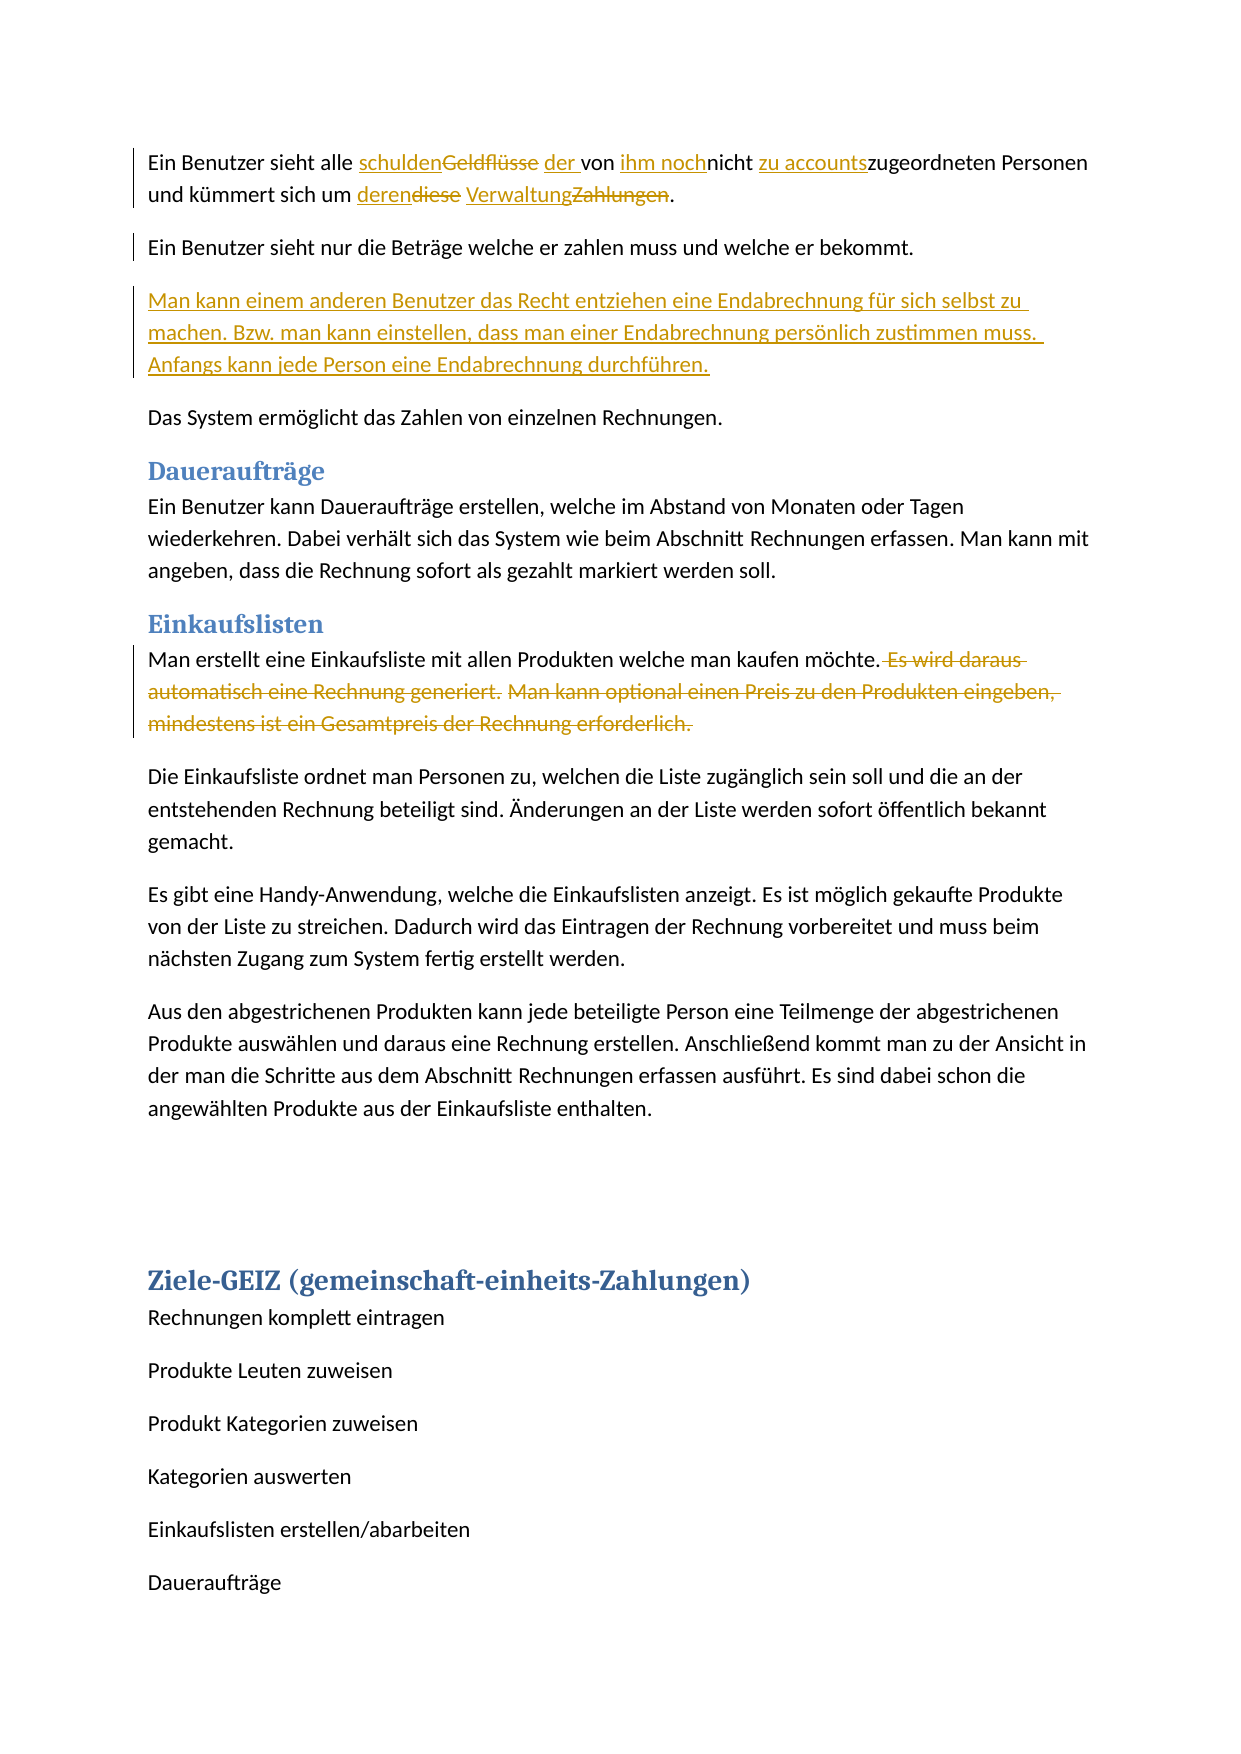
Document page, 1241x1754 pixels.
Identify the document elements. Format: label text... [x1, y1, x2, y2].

text Rechnungen komplett eintragen [148, 1303, 1093, 1331]
text Aus den abgestrichenen Produkten kann jede beteiligte Person eine Teilmenge der abgestrichenen Produkte auswählen und daraus eine Rechnung erstellen. Anschließend kommt man zu der Ansicht in der man die Schritte aus dem Abschnitt Rechnungen erfassen ausführt. Es sind dabei schon die angewählten Produkte aus der Einkaufsliste enthalten. [148, 997, 1093, 1122]
text Produkte Leuten zuweisen [148, 1356, 1093, 1384]
text Produkt Kategorien zuweisen [148, 1409, 1093, 1437]
subtitle Daueraufträge [148, 456, 1093, 487]
text Die Einkaufsliste ordnet man Personen zu, welchen die Liste zugänglich sein soll und die an der entstehenden Rechnung beteiligt sind. Änderungen an der Liste werden sofort öffentlich bekannt gemacht. [148, 762, 1093, 855]
text Kategorien auswerten [148, 1462, 1093, 1490]
text Ein Benutzer sieht nur die Beträge welche er zahlen muss und welche er bekommt. [148, 233, 1093, 261]
text Man erstellt eine Einkaufsliste mit allen Produkten welche man kaufen möchte. [148, 645, 1093, 737]
text Ein Benutzer sieht alle schulden der von ihm nochnicht zu accountszugeordneten Personen und kümmert sich um deren Verwaltung. [148, 148, 1093, 208]
text Man kann einem anderen Benutzer das Recht entziehen eine Endabrechnung für sich selbst zu machen. Bzw. man kann einstellen, dass man einer Endabrechnung persönlich zustimmen muss. Anfangs kann jede Person eine Endabrechnung durchführen. [148, 286, 1093, 378]
text Ein Benutzer kann Daueraufträge erstellen, welche im Abstand von Monaten oder Tagen wiederkehren. Dabei verhält sich das System wie beim Abschnitt Rechnungen erfassen. Man kann mit angeben, dass die Rechnung sofort als gezahlt markiert werden soll. [148, 492, 1093, 584]
subtitle Einkaufslisten [148, 609, 1093, 641]
subtitle Ziele-GEIZ (gemeinschaft-einheits-Zahlungen) [148, 1264, 1093, 1298]
text Das System ermöglicht das Zahlen von einzelnen Rechnungen. [148, 403, 1093, 431]
text Einkaufslisten erstellen/abarbeiten [148, 1515, 1093, 1543]
text Daueraufträge [148, 1568, 1093, 1596]
text Es gibt eine Handy-Anwendung, welche die Einkaufslisten anzeigt. Es ist möglich gekaufte Produkte von der Liste zu streichen. Dadurch wird das Eintragen der Rechnung vorbereitet und muss beim nächsten Zugang zum System fertig erstellt werden. [148, 880, 1093, 972]
